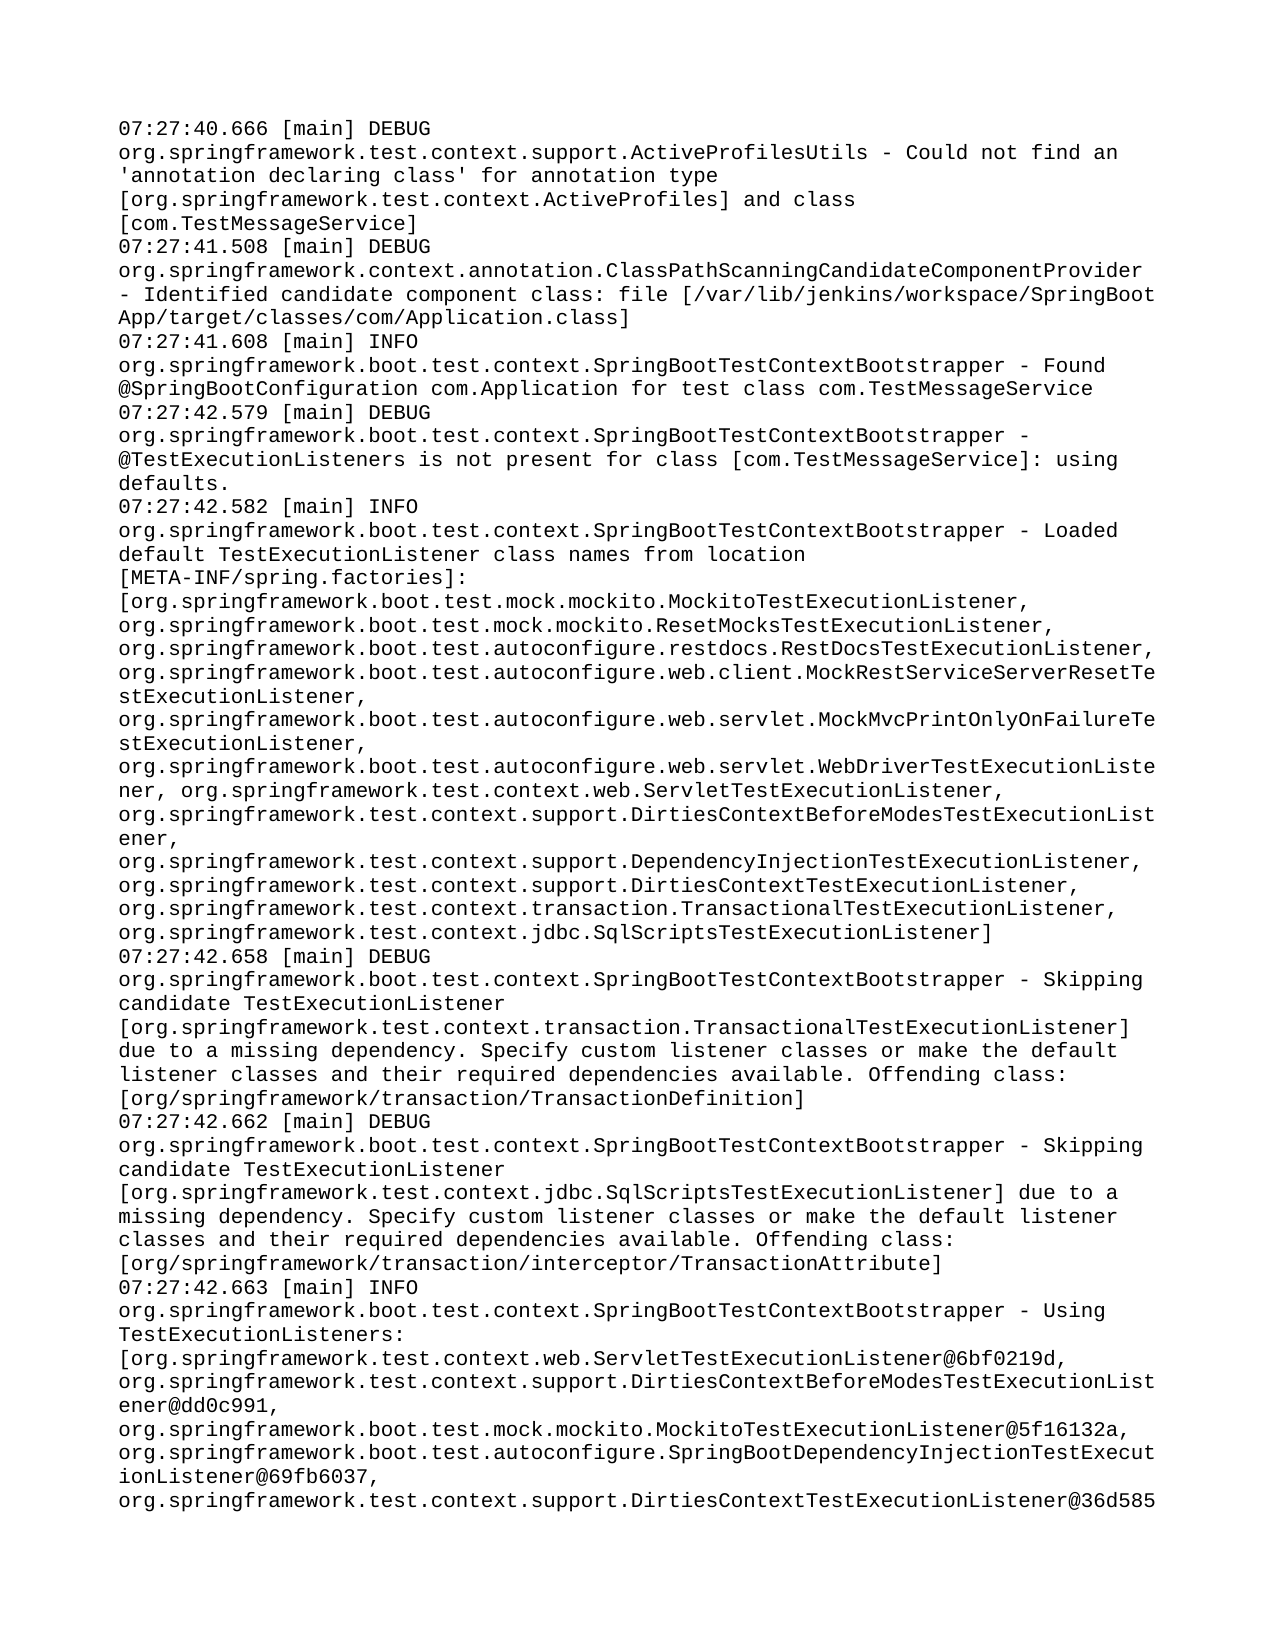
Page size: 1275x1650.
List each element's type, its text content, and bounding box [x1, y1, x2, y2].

text 07:27:42.579 [main] DEBUG org.springframework.boot.test.context.SpringBootTestContextBootstrapper - @TestExecutionListeners is not present for class [com.TestMessageService]: using defaults. [118, 402, 1157, 496]
text 07:27:41.508 [main] DEBUG org.springframework.context.annotation.ClassPathScanningCandidateComponentProvider - Identified candidate component class: file [/var/lib/jenkins/workspace/SpringBoot App/target/classes/com/Application.class] [118, 236, 1157, 331]
text 07:27:42.658 [main] DEBUG org.springframework.boot.test.context.SpringBootTestContextBootstrapper - Skipping candidate TestExecutionListener [org.springframework.test.context.transaction.TransactionalTestExecutionListener] due to a missing dependency. Specify custom listener classes or make the default listener classes and their required dependencies available. Offending class: [org/springframework/transaction/TransactionDefinition] [118, 946, 1157, 1111]
text 07:27:40.666 [main] DEBUG org.springframework.test.context.support.ActiveProfilesUtils - Could not find an 'annotation declaring class' for annotation type [org.springframework.test.context.ActiveProfiles] and class [com.TestMessageService] [118, 118, 1157, 236]
text 07:27:42.662 [main] DEBUG org.springframework.boot.test.context.SpringBootTestContextBootstrapper - Skipping candidate TestExecutionListener [org.springframework.test.context.jdbc.SqlScriptsTestExecutionListener] due to a missing dependency. Specify custom listener classes or make the default listener classes and their required dependencies available. Offending class: [org/springframework/transaction/interceptor/TransactionAttribute] [118, 1111, 1157, 1277]
text 07:27:41.608 [main] INFO org.springframework.boot.test.context.SpringBootTestContextBootstrapper - Found @SpringBootConfiguration com.Application for test class com.TestMessageService [118, 331, 1157, 402]
text 07:27:42.663 [main] INFO org.springframework.boot.test.context.SpringBootTestContextBootstrapper - Using TestExecutionListeners: [org.springframework.test.context.web.ServletTestExecutionListener@6bf0219d, org.springframework.test.context.support.DirtiesContextBeforeModesTestExecutionListener@dd0c991, org.springframework.boot.test.mock.mockito.MockitoTestExecutionListener@5f16132a, org.springframework.boot.test.autoconfigure.SpringBootDependencyInjectionTestExecutionListener@69fb6037, org.springframework.test.context.support.DirtiesContextTestExecutionListener@36d585 [118, 1277, 1157, 1513]
text 07:27:42.582 [main] INFO org.springframework.boot.test.context.SpringBootTestContextBootstrapper - Loaded default TestExecutionListener class names from location [META-INF/spring.factories]: [org.springframework.boot.test.mock.mockito.MockitoTestExecutionListener, org.springframework.boot.test.mock.mockito.ResetMocksTestExecutionListener, org.springframework.boot.test.autoconfigure.restdocs.RestDocsTestExecutionListener, org.springframework.boot.test.autoconfigure.web.client.MockRestServiceServerResetTestExecutionListener, org.springframework.boot.test.autoconfigure.web.servlet.MockMvcPrintOnlyOnFailureTestExecutionListener, org.springframework.boot.test.autoconfigure.web.servlet.WebDriverTestExecutionListener, org.springframework.test.context.web.ServletTestExecutionListener, org.springframework.test.context.support.DirtiesContextBeforeModesTestExecutionListener, org.springframework.test.context.support.DependencyInjectionTestExecutionListener, org.springframework.test.context.support.DirtiesContextTestExecutionListener, org.springframework.test.context.transaction.TransactionalTestExecutionListener, org.springframework.test.context.jdbc.SqlScriptsTestExecutionListener] [118, 496, 1157, 946]
